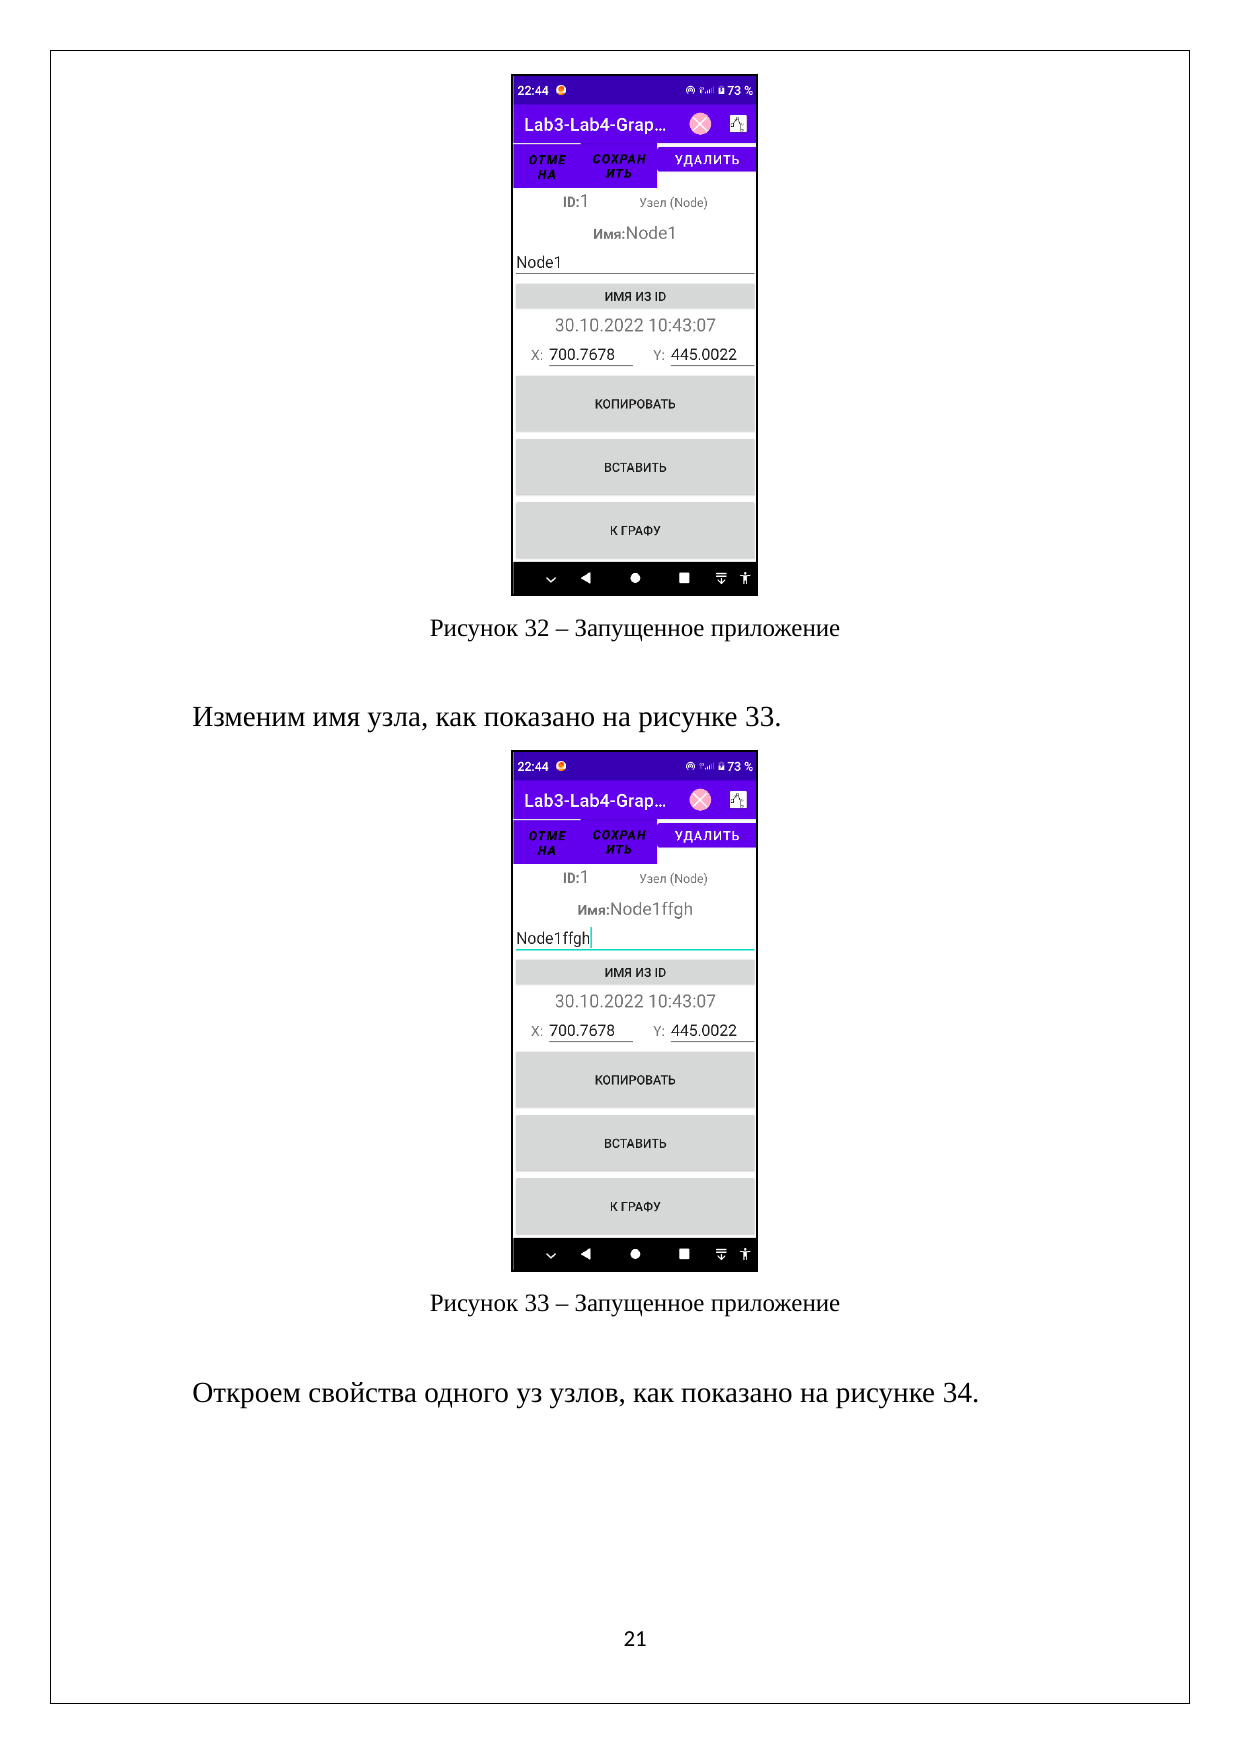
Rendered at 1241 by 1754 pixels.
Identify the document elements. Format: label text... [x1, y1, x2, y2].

text Рисунок 32 – Запущенное приложение [118, 613, 1152, 642]
text Откроем свойства одного уз узлов, как показано на рисунке 34. [118, 1375, 1152, 1408]
text Рисунок 33 – Запущенное приложение [118, 1288, 1152, 1317]
text Изменим имя узла, как показано на рисунке 33. [118, 699, 1152, 733]
